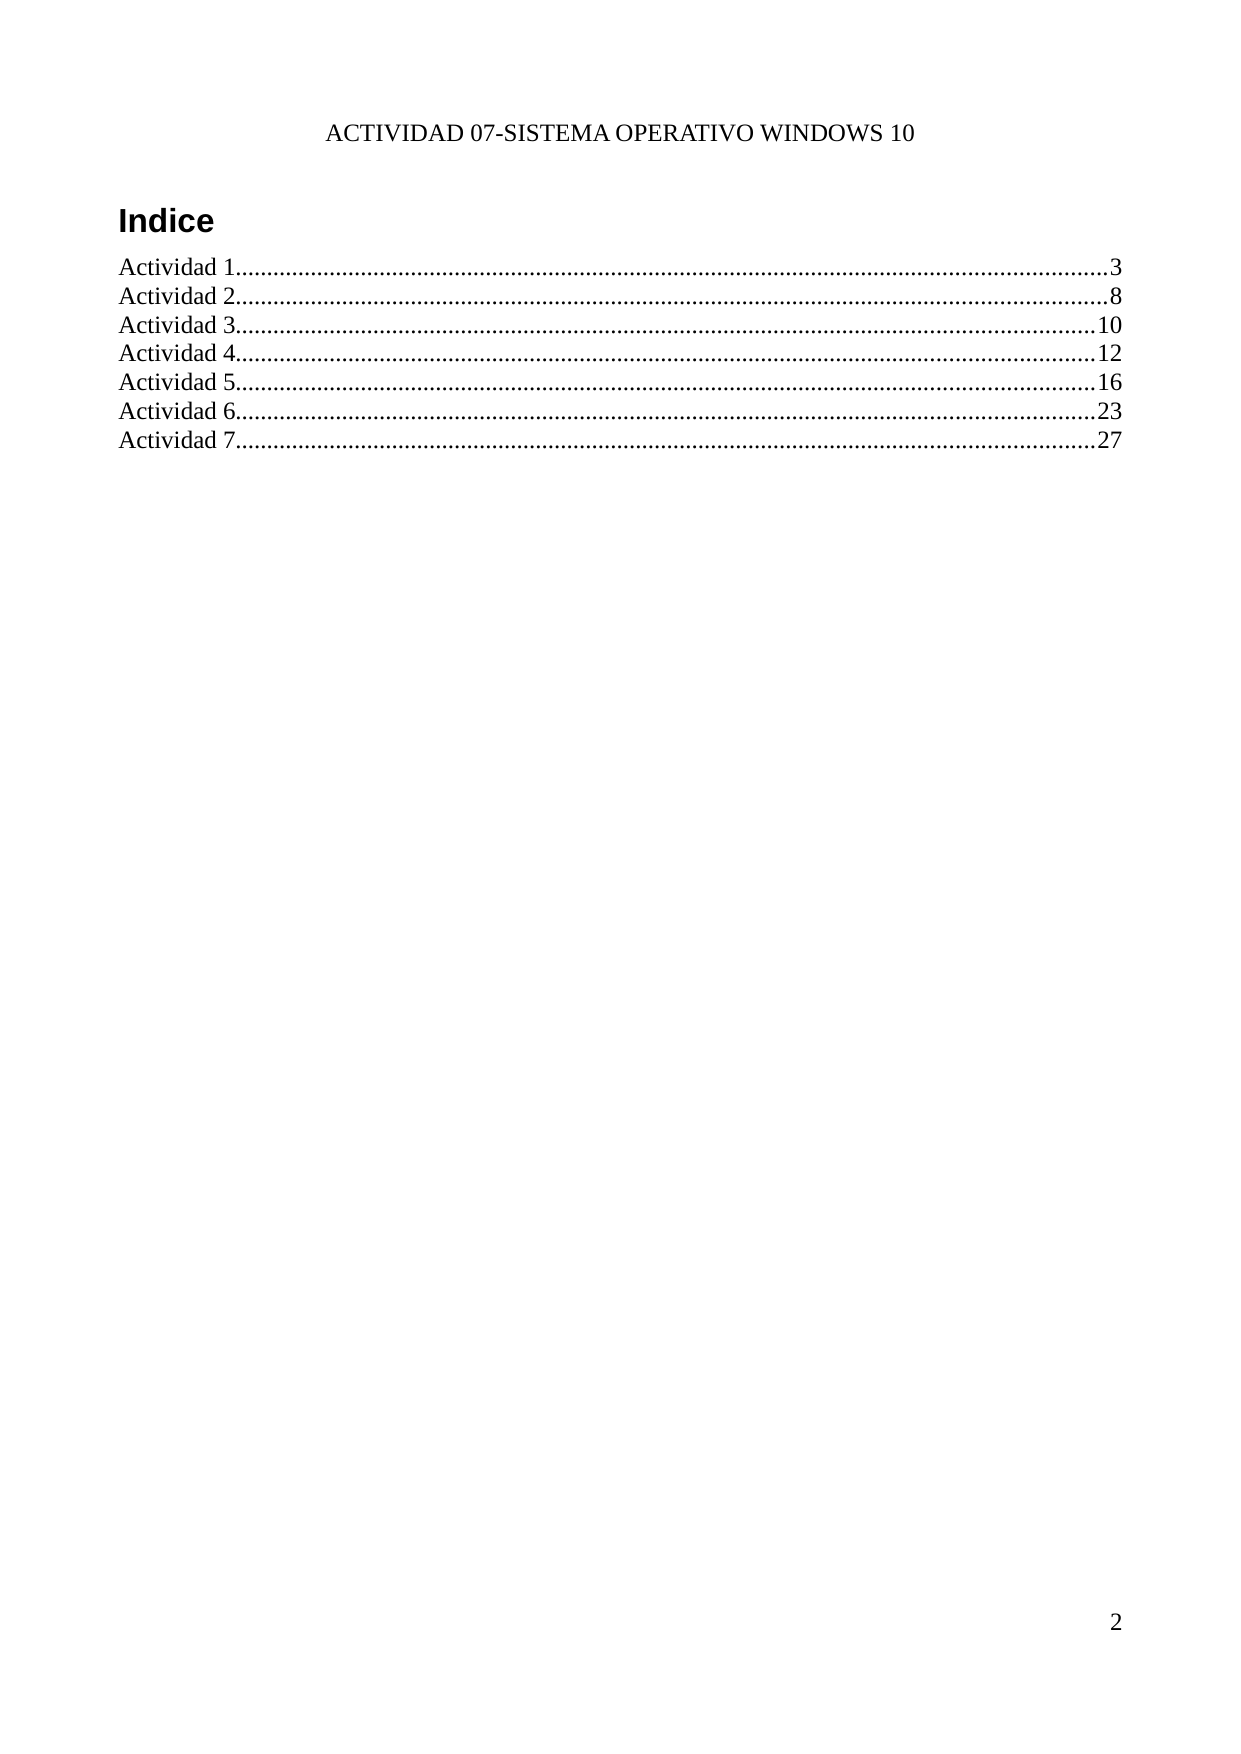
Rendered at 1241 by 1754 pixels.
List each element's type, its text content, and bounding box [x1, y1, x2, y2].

text Actividad 4 12 [118, 338, 1122, 367]
text Actividad 2 8 [118, 281, 1122, 310]
text Actividad 7 27 [118, 425, 1122, 453]
text Actividad 6 23 [118, 396, 1122, 425]
text Actividad 1 3 [118, 252, 1122, 281]
subtitle Indice [118, 201, 1122, 240]
text Actividad 5 16 [118, 367, 1122, 396]
text Actividad 3 10 [118, 310, 1122, 338]
